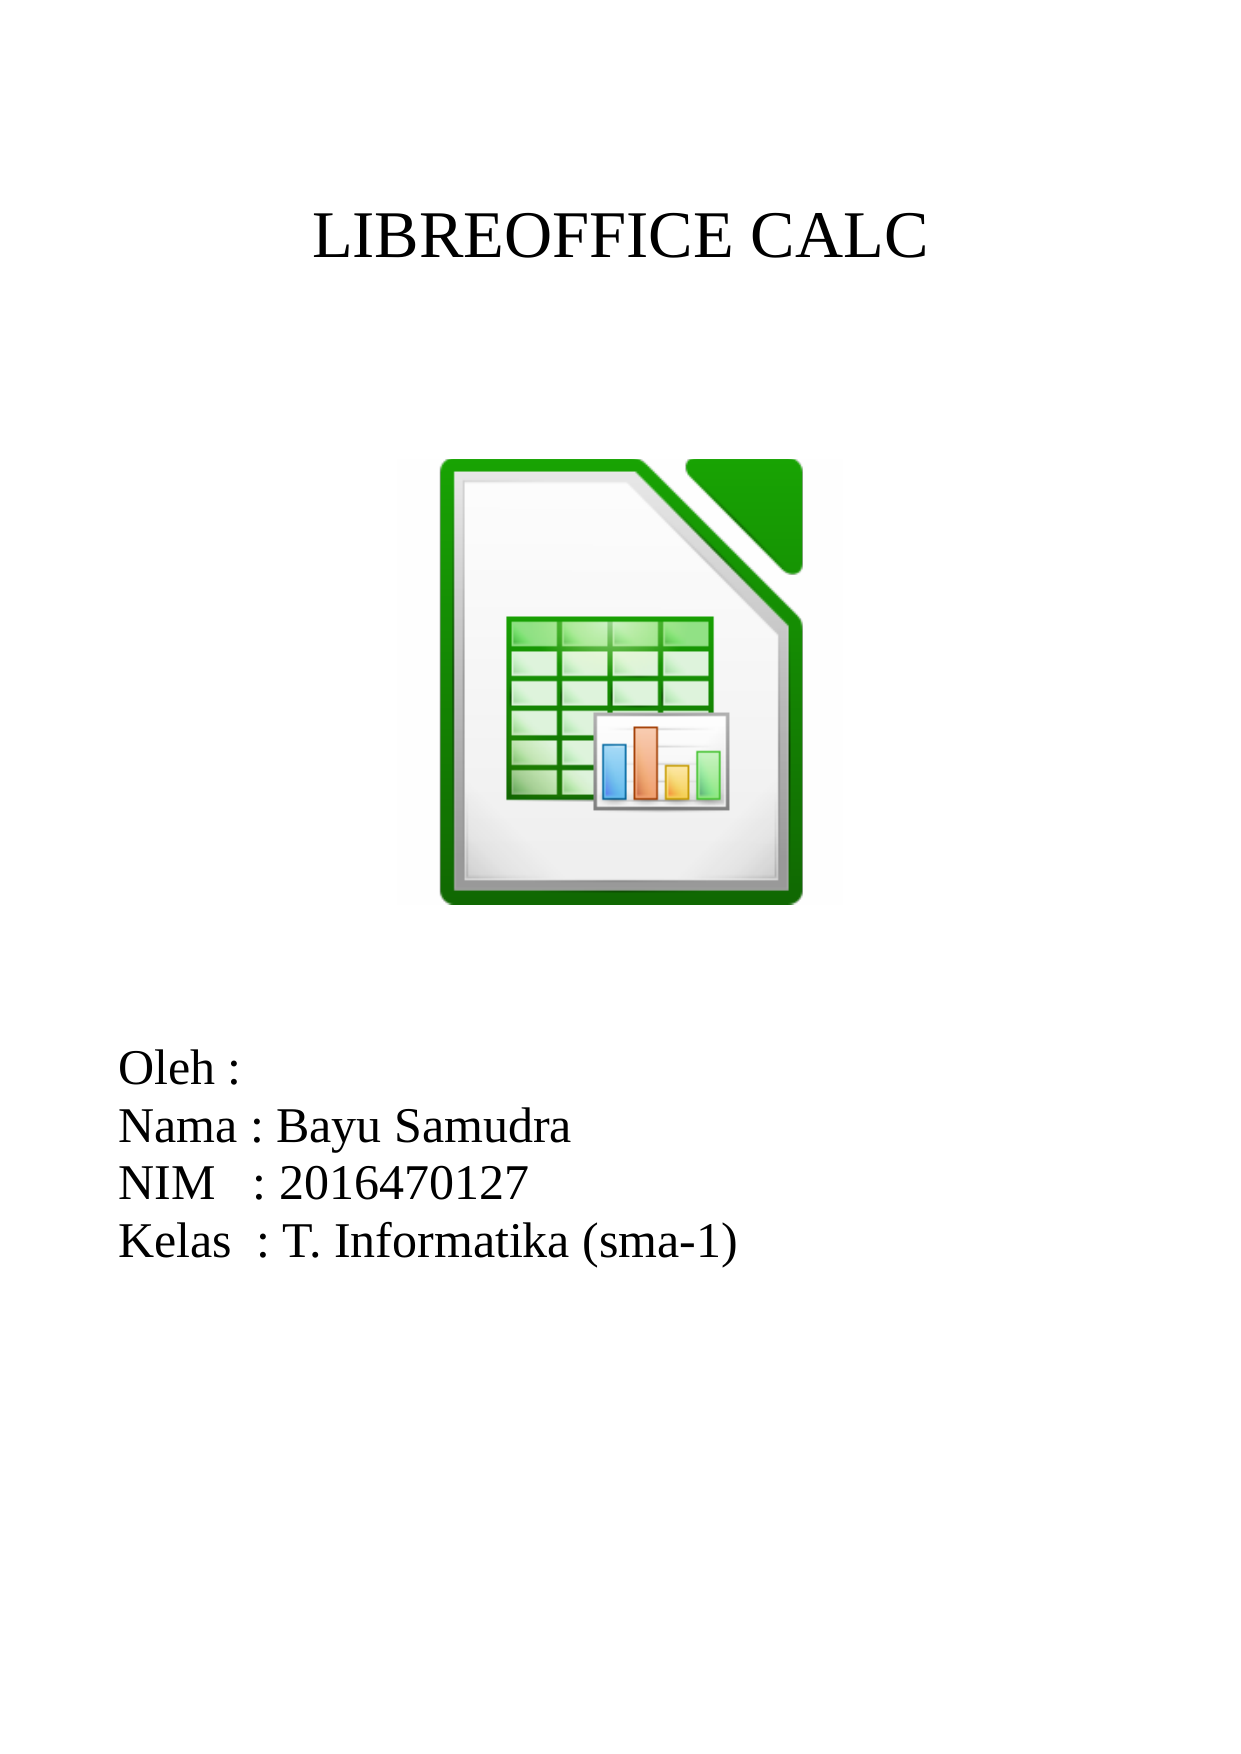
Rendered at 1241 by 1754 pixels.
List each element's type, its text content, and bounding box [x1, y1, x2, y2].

text Oleh : [118, 1038, 1122, 1096]
picture [397, 459, 843, 905]
text Kelas : T. Informatika (sma-1) [118, 1211, 1122, 1268]
text LIBREOFFICE CALC [118, 195, 1122, 271]
text Nama : Bayu Samudra NIM : 2016470127 [118, 1096, 1122, 1211]
